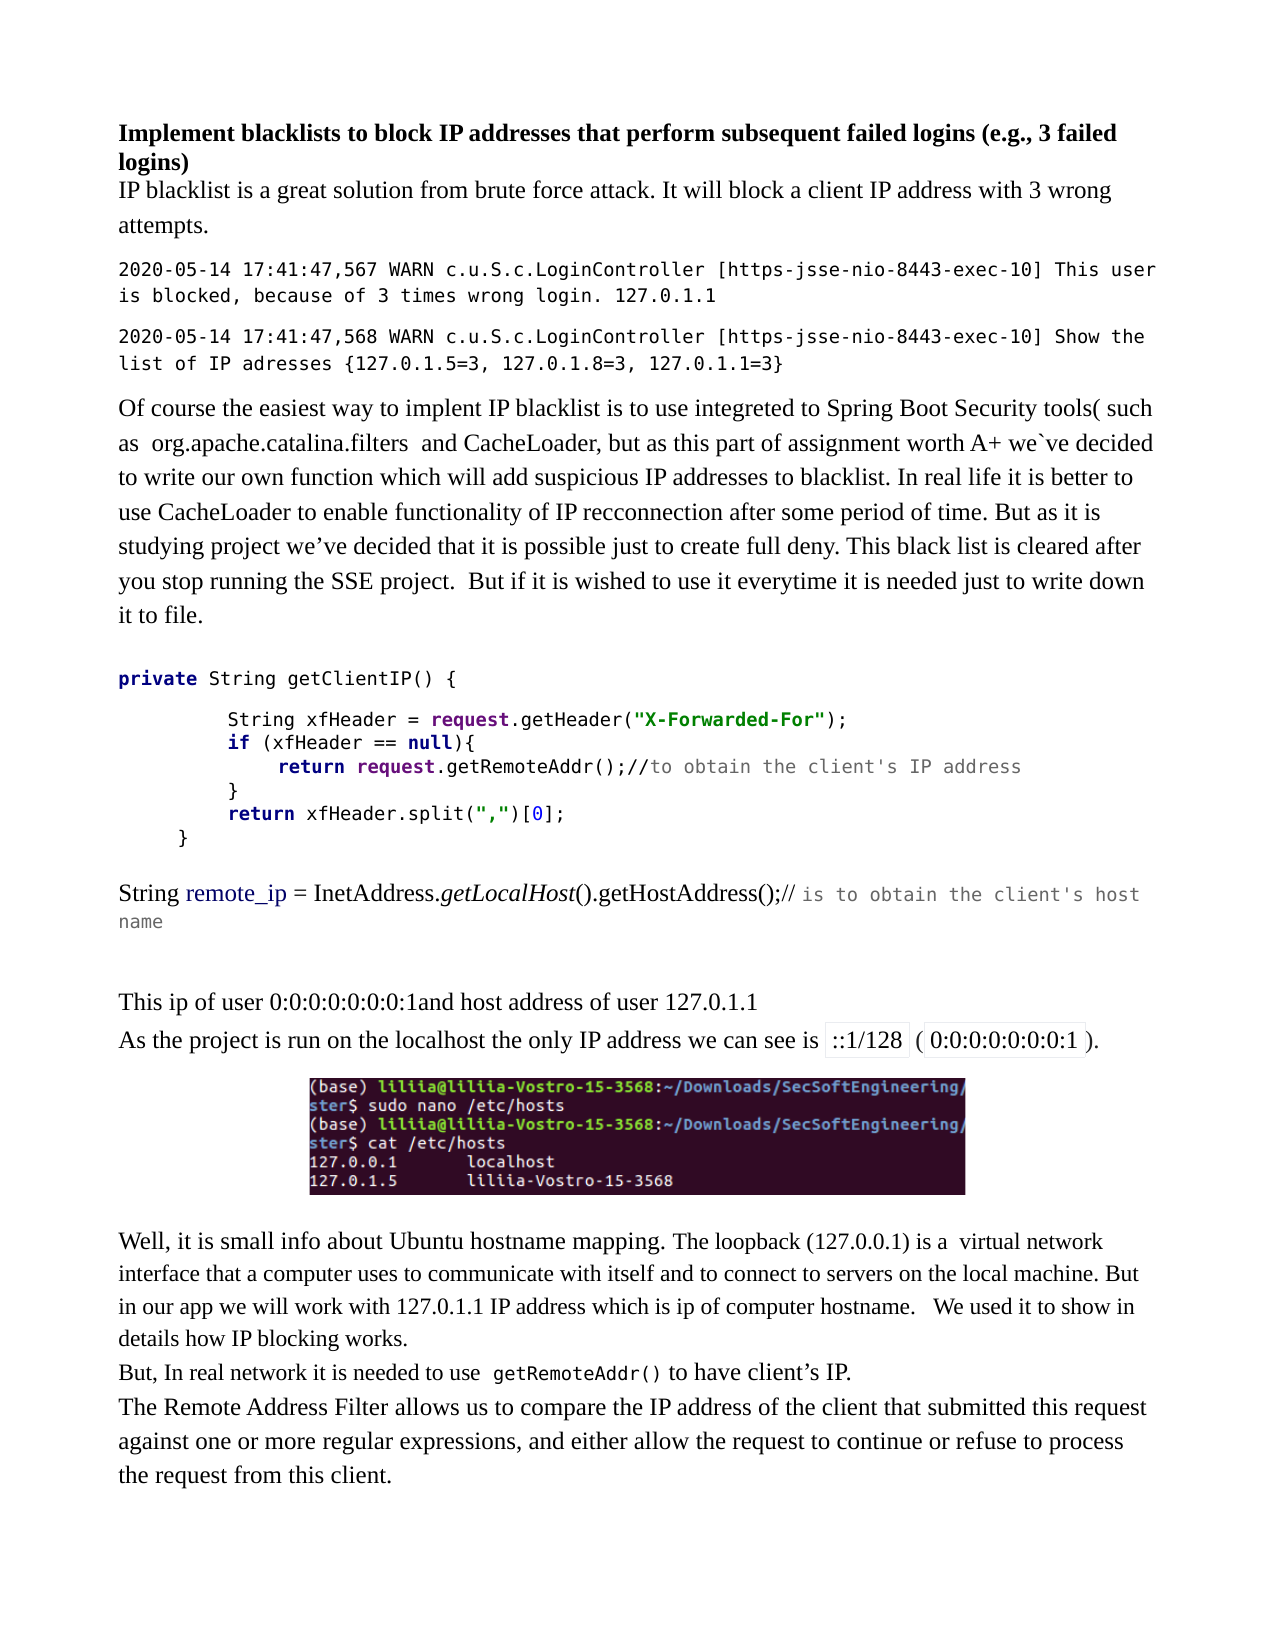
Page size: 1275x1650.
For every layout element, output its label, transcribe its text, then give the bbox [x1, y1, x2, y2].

text if (xfHeader == null){ [177, 732, 1098, 756]
text return xfHeader.split(",")[0]; [177, 803, 1098, 827]
picture [309, 1078, 966, 1195]
text Of course the easiest way to implent IP blacklist is to use integreted to Spring Boot Security tools( such as org.apache.catalina.filters and CacheLoader, but as this part of assignment worth A+ we`ve decided to write our own function which will add suspicious IP addresses to blacklist. In real life it is better to use CacheLoader to enable functionality of IP recconnection after some period of time. But as it is studying project we’ve decided that it is possible just to create full deny. This black list is cleared after you stop running the SSE project. But if it is wished to use it everytime it is needed just to write down it to file. private String getClientIP() { [118, 393, 1157, 690]
text 2020-05-14 17:41:47,568 WARN c.u.S.c.LoginController [https-jsse-nio-8443-exec-10] Show the list of IP adresses {127.0.1.5=3, 127.0.1.8=3, 127.0.1.1=3} [118, 326, 1157, 374]
subtitle Implement blacklists to block IP addresses that perform subsequent failed logins (e.g., 3 failed logins) [118, 118, 1157, 176]
text String remote_ip = InetAddress.getLocalHost().getHostAddress();// is to obtain the client's host name [118, 878, 1157, 933]
text String xfHeader = request.getHeader("X-Forwarded-For"); [177, 709, 1098, 732]
text 2020-05-14 17:41:47,567 WARN c.u.S.c.LoginController [https-jsse-nio-8443-exec-10] This user is blocked, because of 3 times wrong login. 127.0.1.1 [118, 259, 1157, 307]
text Well, it is small info about Ubuntu hostname mapping. The loopback (127.0.0.1) is a virtual network interface that a computer uses to communicate with itself and to connect to servers on the local machine. But in our app we will work with 127.0.1.1 IP address which is ip of computer hostname. We used it to show in details how IP blocking works. But, In real network it is needed to use getRemoteAddr() to have client’s IP. The Remote Address Filter allows us to compare the IP address of the client that submitted this request against one or more regular expressions, and either allow the request to continue or refuse to process the request from this client. [118, 1226, 1157, 1489]
text This ip of user 0:0:0:0:0:0:0:1and host address of user 127.0.1.1 As the project is run on the localhost the only IP address we can see is ::1/128 (0:0:0:0:0:0:0:1). [118, 952, 1157, 1057]
text } [177, 827, 1098, 849]
text return request.getRemoteAddr();//to obtain the client's IP address [177, 756, 1098, 779]
text IP blacklist is a great solution from brute force attack. It will block a client IP address with 3 wrong attempts. [118, 176, 1157, 239]
text } [177, 779, 1098, 803]
